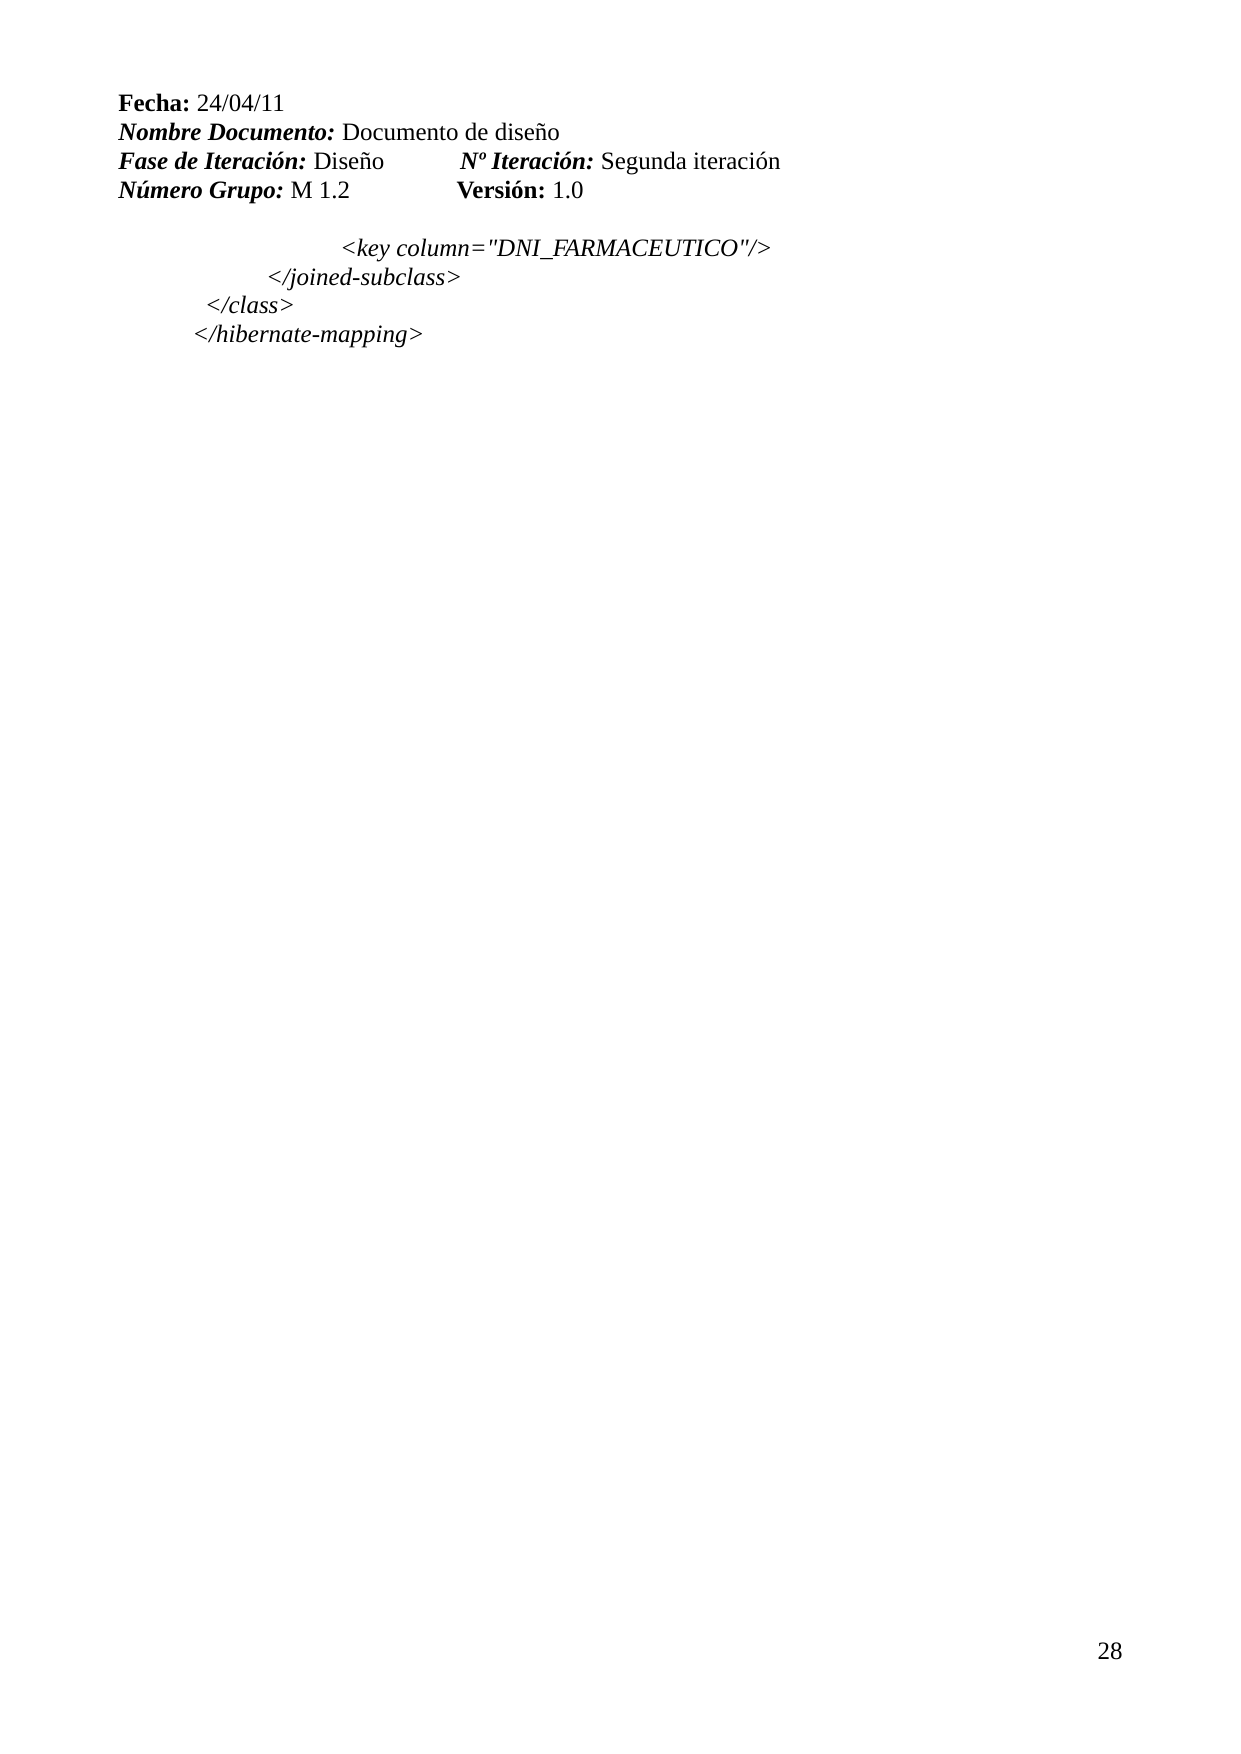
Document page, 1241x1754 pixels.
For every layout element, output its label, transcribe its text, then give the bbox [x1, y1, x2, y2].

text <key column="DNI_FARMACEUTICO"/> [192, 233, 1122, 262]
text </hibernate-mapping> [192, 319, 1122, 348]
text </class> [192, 291, 1122, 319]
text </joined-subclass> [192, 262, 1122, 291]
